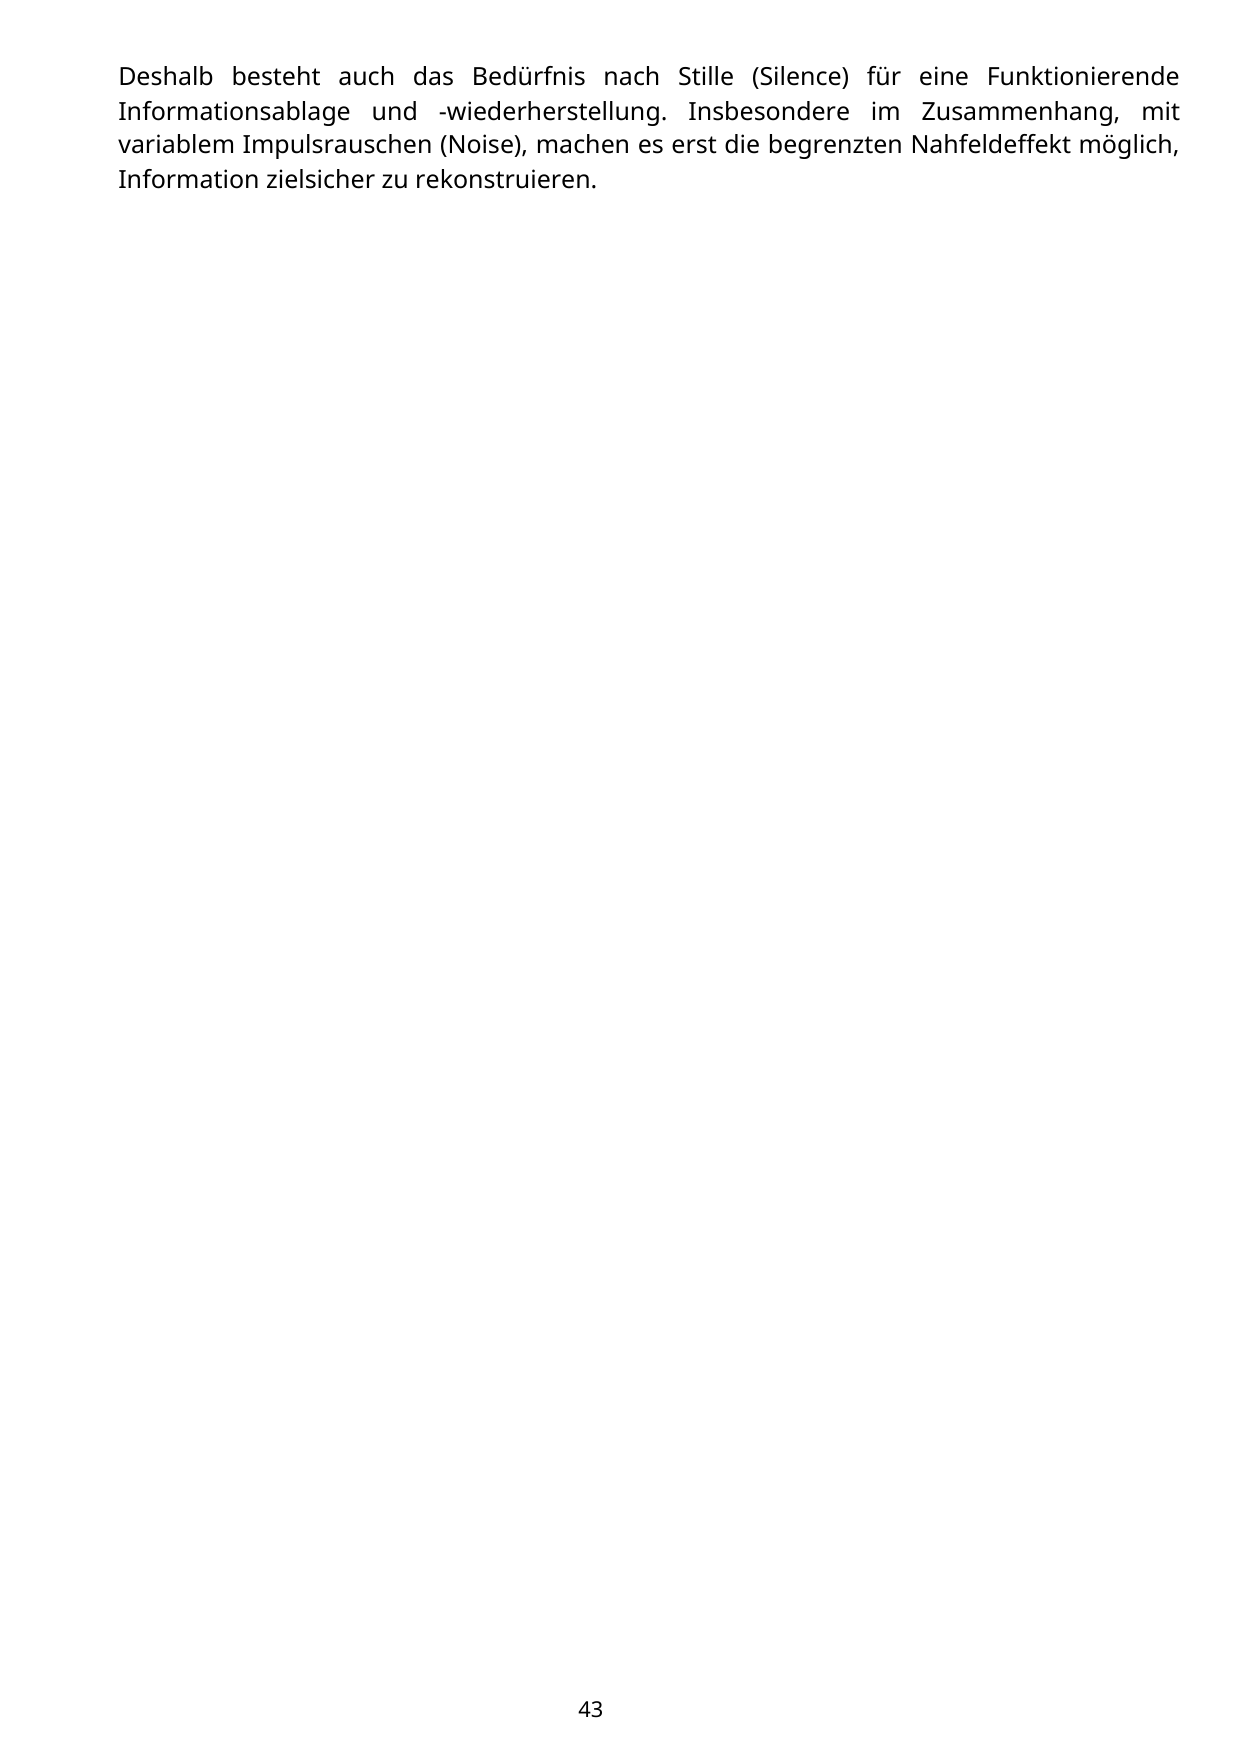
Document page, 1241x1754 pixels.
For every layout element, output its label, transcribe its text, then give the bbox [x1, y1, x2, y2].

text Deshalb besteht auch das Bedürfnis nach Stille (Silence) für eine Funktionierende Informationsablage und -wiederherstellung. Insbesondere im Zusammenhang, mit variablem Impulsrauschen (Noise), machen es erst die begrenzten Nahfeldeffekt möglich, Information zielsicher zu rekonstruieren. [118, 59, 1181, 195]
